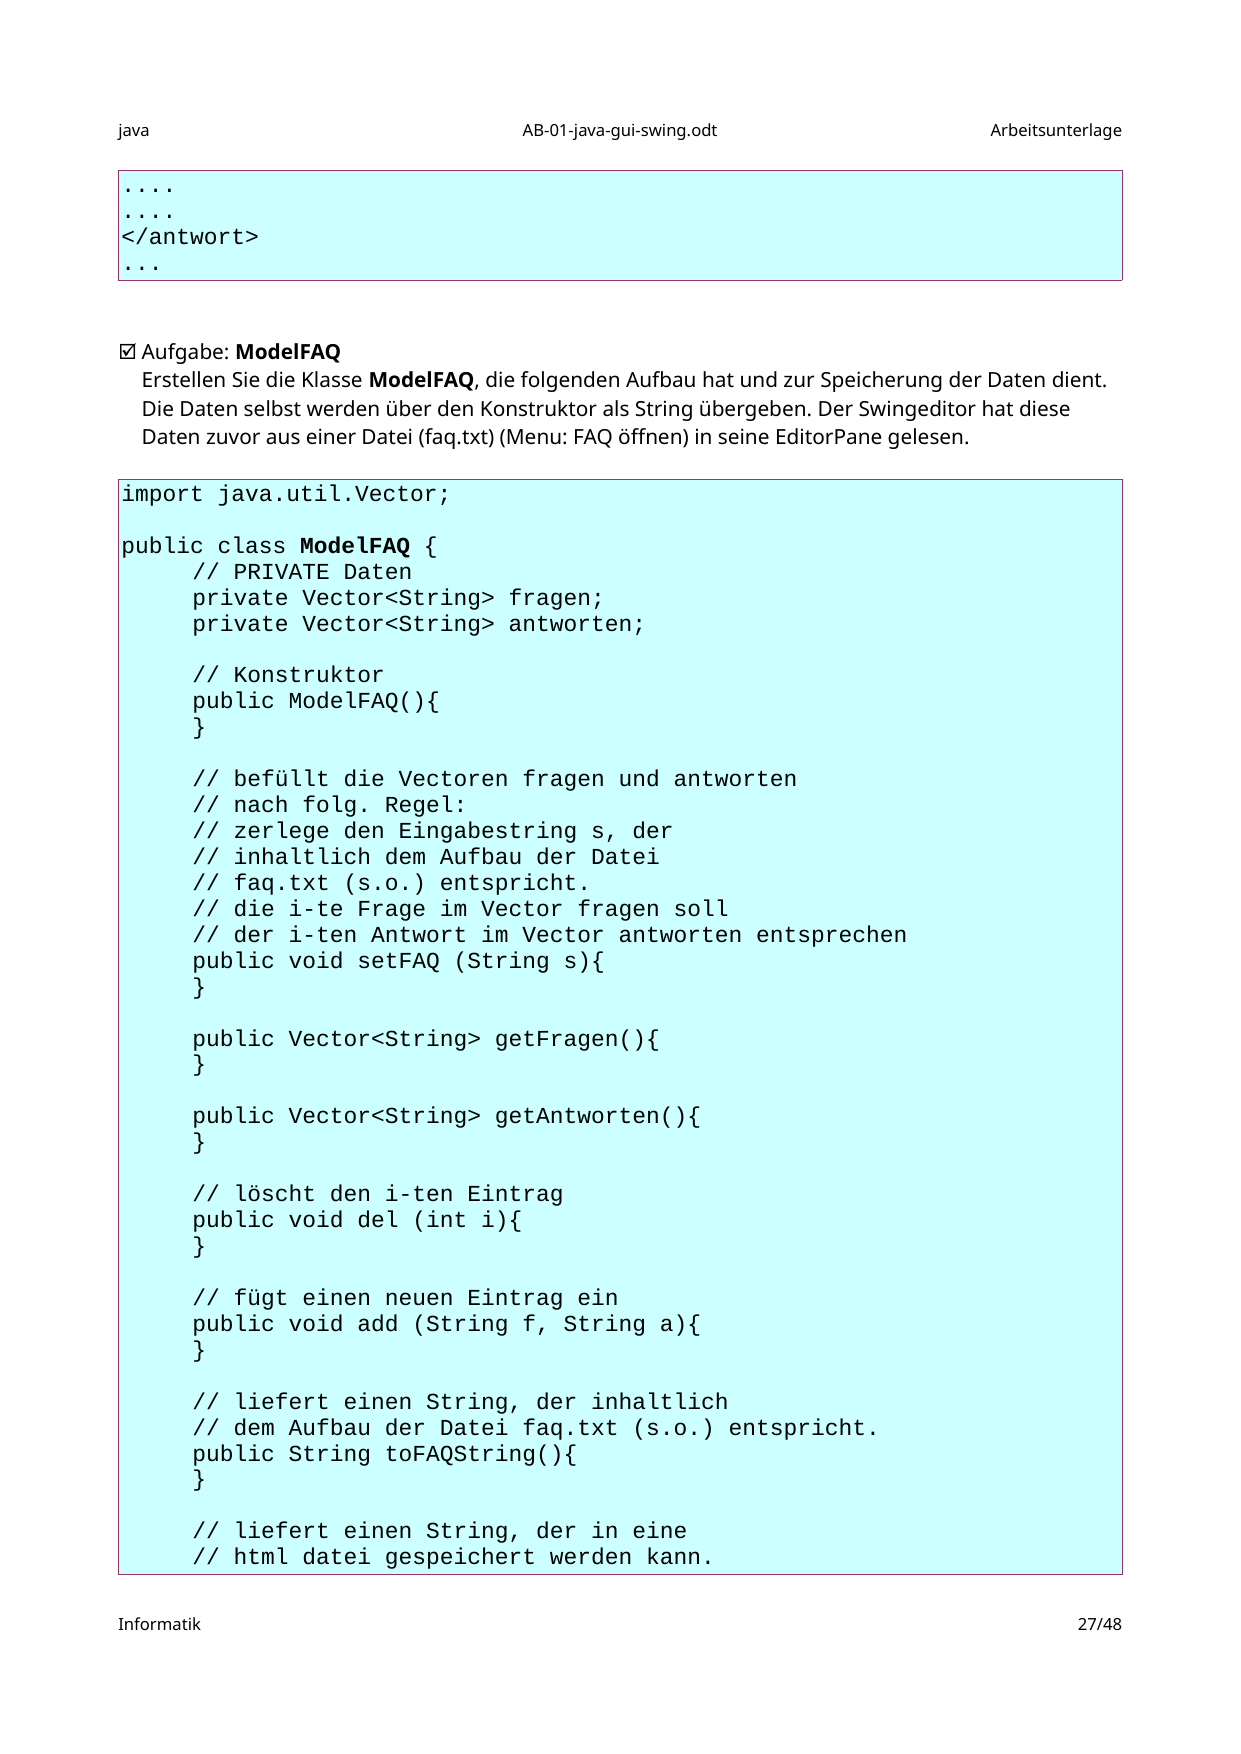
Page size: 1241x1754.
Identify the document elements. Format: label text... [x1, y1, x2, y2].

text </antwort> [119, 222, 1122, 248]
text // html datei gespeichert werden kann. [119, 1543, 1122, 1574]
text .... [119, 196, 1122, 222]
text public void del (int i){ [119, 1205, 1122, 1231]
text // liefert einen String, der inhaltlich [119, 1387, 1122, 1413]
text // nach folg. Regel: [119, 790, 1122, 816]
text // inhaltlich dem Aufbau der Datei [119, 842, 1122, 868]
text public String toFAQString(){ [119, 1439, 1122, 1465]
text // faq.txt (s.o.) entspricht. [119, 868, 1122, 894]
text .... [119, 171, 1122, 196]
text import java.util.Vector; [119, 480, 1122, 505]
text public void add (String f, String a){ [119, 1309, 1122, 1335]
text // zerlege den Eingabestring s, der [119, 816, 1122, 842]
text // der i-ten Antwort im Vector antworten entsprechen [119, 920, 1122, 946]
text ... [119, 248, 1122, 280]
text // löscht den i-ten Eintrag [119, 1179, 1122, 1205]
text } [119, 1050, 1122, 1076]
text private Vector<String> antworten; [119, 609, 1122, 635]
text } [119, 1231, 1122, 1257]
text // fügt einen neuen Eintrag ein [119, 1283, 1122, 1309]
text public void setFAQ (String s){ [119, 946, 1122, 972]
text } [119, 713, 1122, 738]
text // befüllt die Vectoren fragen und antworten [119, 764, 1122, 790]
text public Vector<String> getFragen(){ [119, 1024, 1122, 1050]
text } [119, 1465, 1122, 1491]
text } [119, 1335, 1122, 1361]
text // Konstruktor [119, 661, 1122, 687]
text public Vector<String> getAntworten(){ [119, 1102, 1122, 1128]
list Aufgabe: ModelFAQ Erstellen Sie die Klasse ModelFAQ, die folgenden Aufbau hat und zur Speicherung der Daten dient. Die Daten selbst werden über den Konstruktor als String übergeben. Der Swingeditor hat diese Daten zuvor aus einer Datei (faq.txt) (Menu: FAQ öffnen) in seine EditorPane gelesen. [118, 337, 1122, 451]
text public ModelFAQ(){ [119, 687, 1122, 713]
text // liefert einen String, der in eine [119, 1517, 1122, 1543]
text // dem Aufbau der Datei faq.txt (s.o.) entspricht. [119, 1413, 1122, 1439]
text } [119, 972, 1122, 998]
text // PRIVATE Daten [119, 557, 1122, 583]
text private Vector<String> fragen; [119, 583, 1122, 609]
text public class ModelFAQ { [119, 531, 1122, 557]
text } [119, 1128, 1122, 1153]
text // die i-te Frage im Vector fragen soll [119, 894, 1122, 920]
